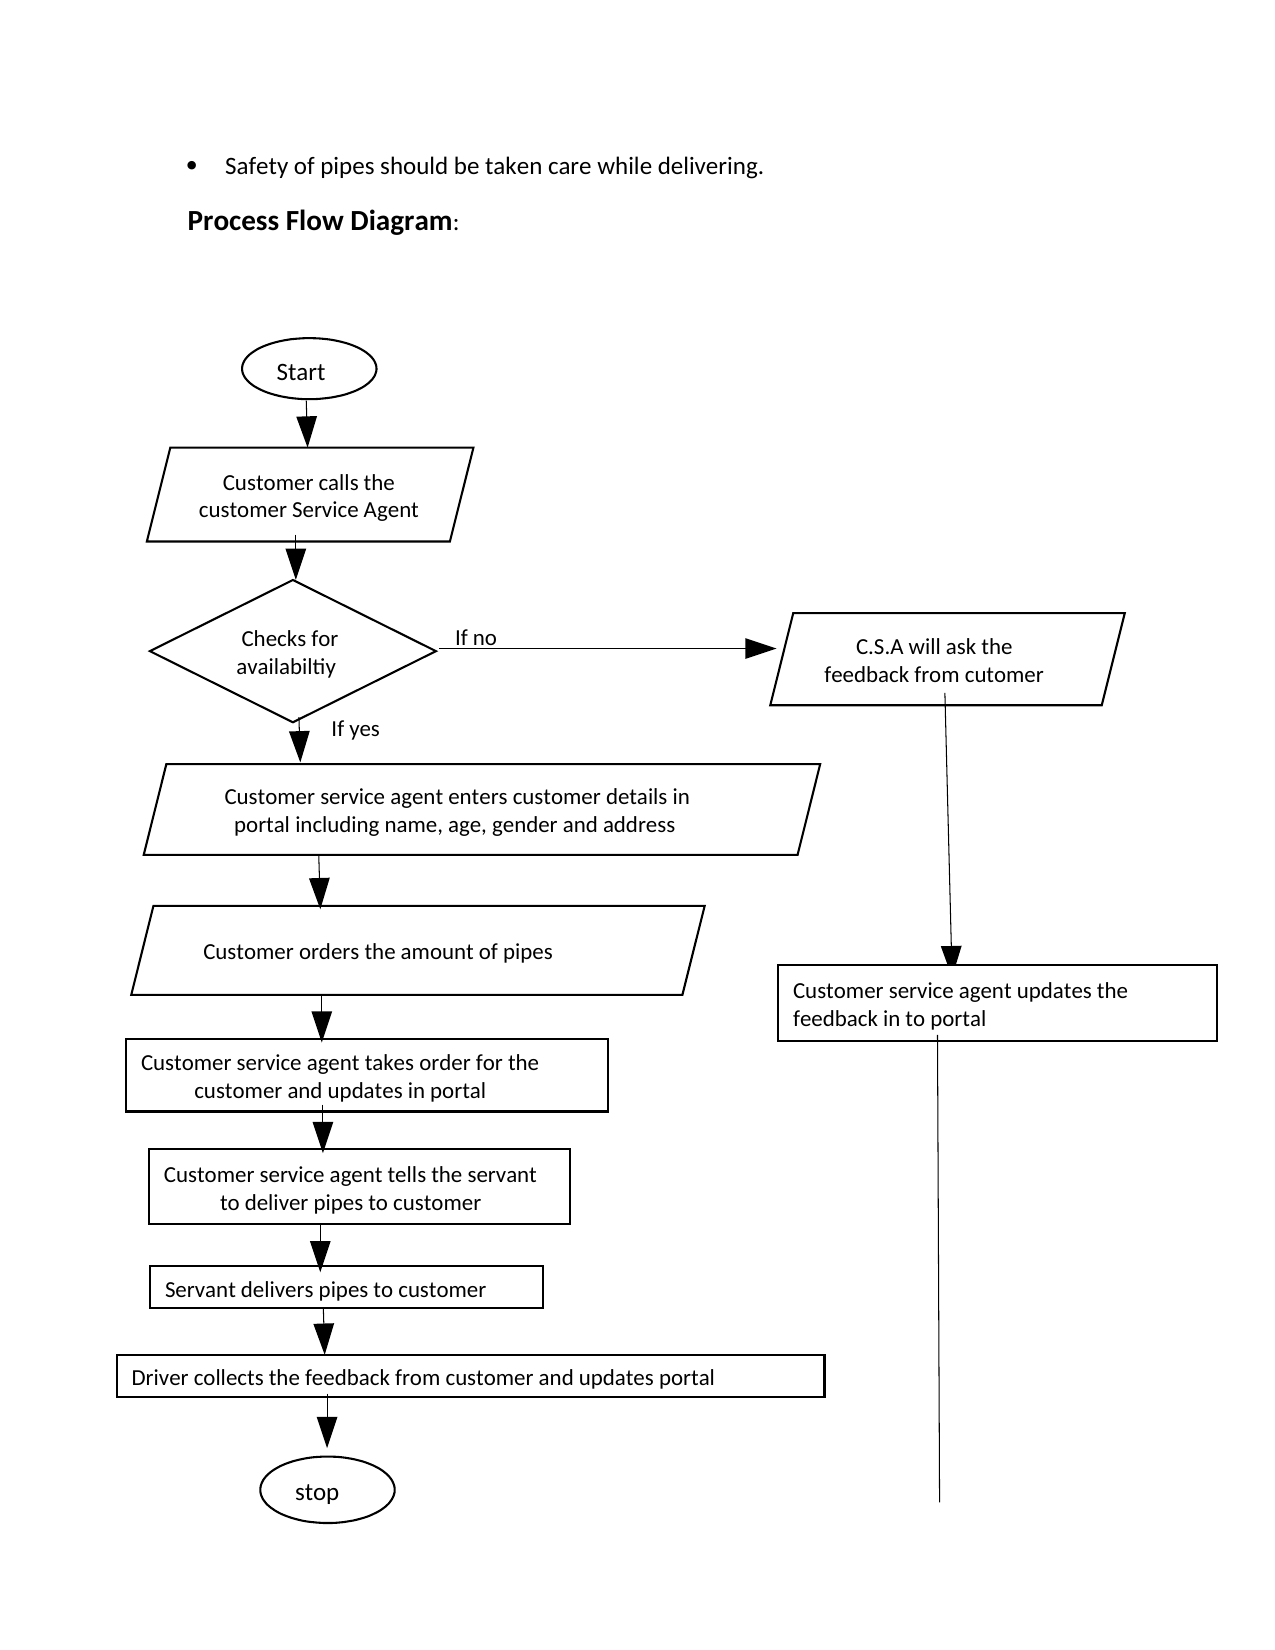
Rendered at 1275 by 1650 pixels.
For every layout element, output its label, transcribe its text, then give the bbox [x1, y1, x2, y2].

text If no [384, 623, 789, 651]
list Safety of pipes should be taken care while delivering. [187, 150, 1125, 181]
text Process Flow Diagram: [187, 202, 1125, 237]
text If yes [300, 714, 945, 742]
text [150, 714, 298, 742]
text [946, 714, 1125, 742]
text [150, 623, 202, 649]
text [1117, 623, 1125, 651]
